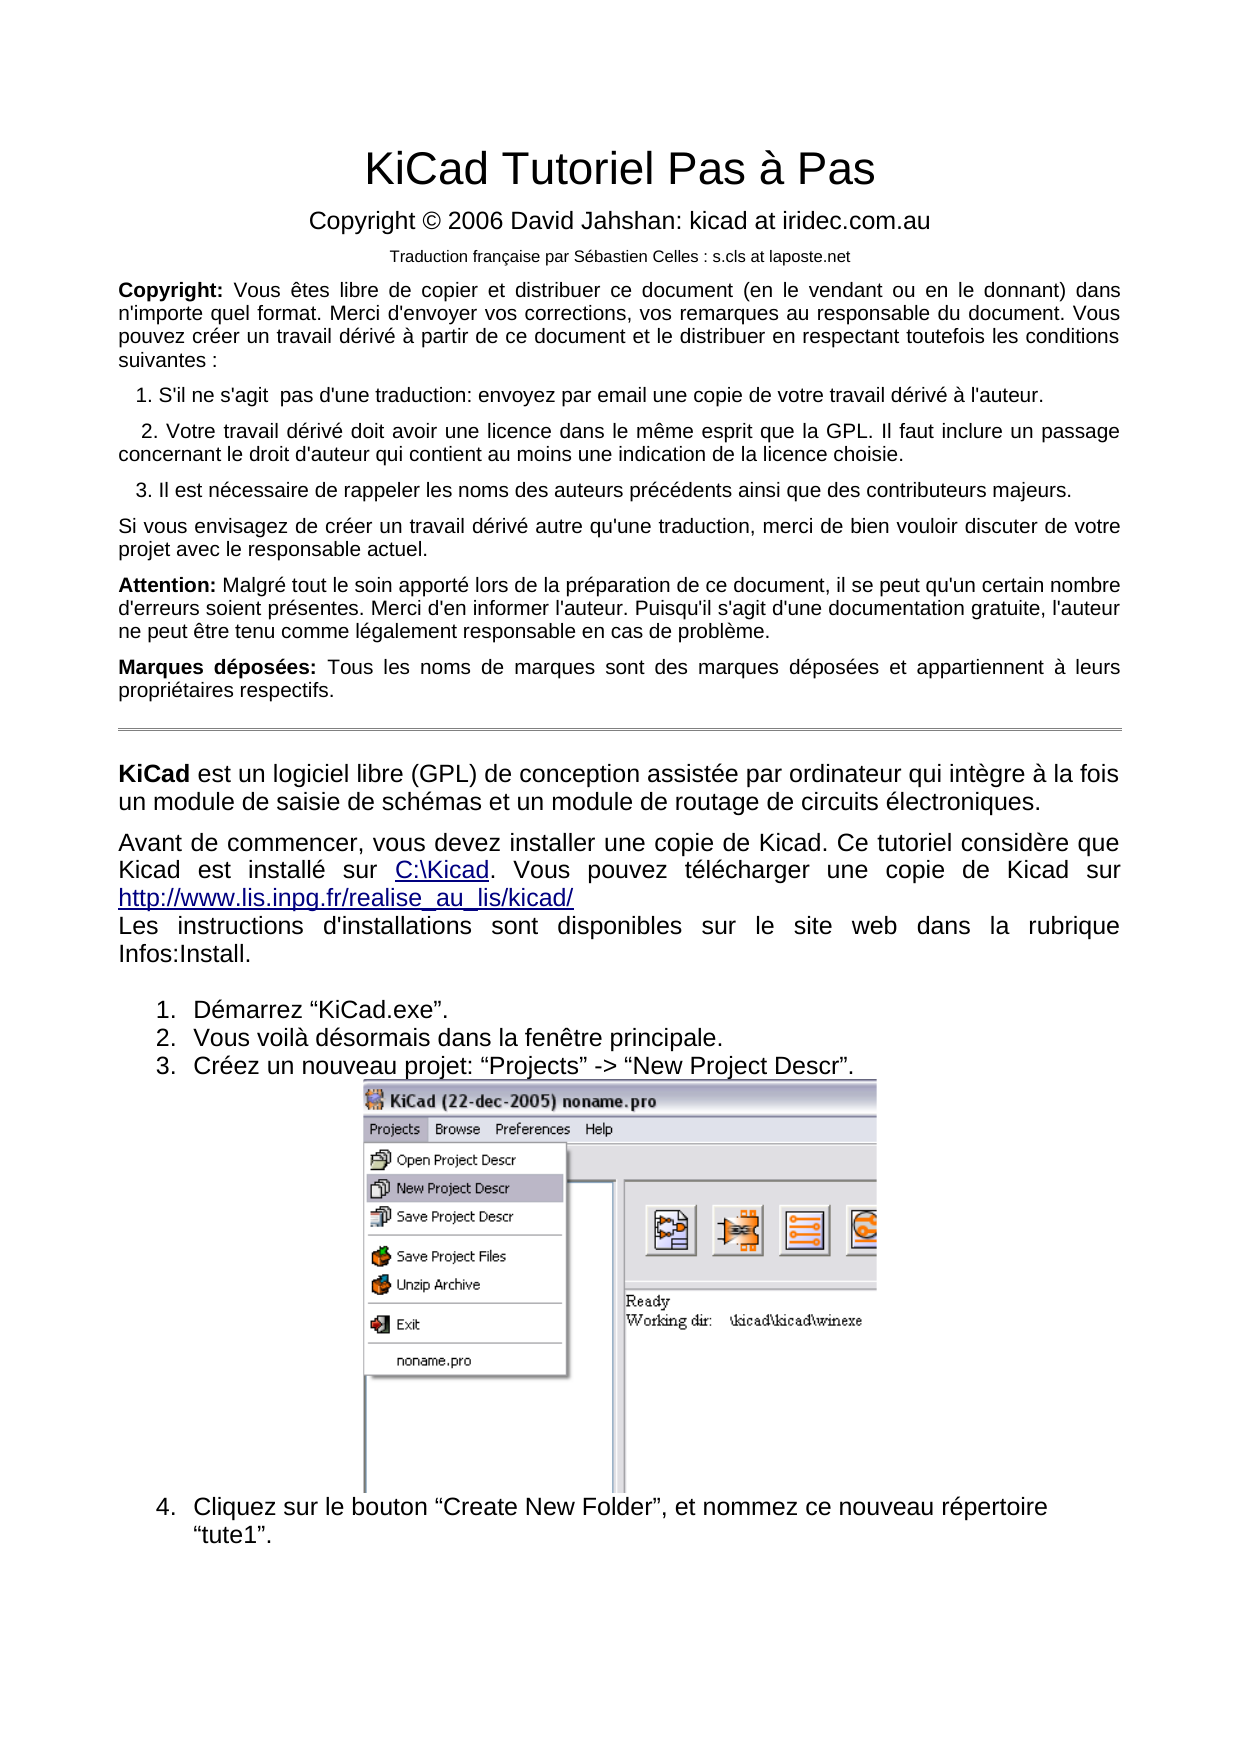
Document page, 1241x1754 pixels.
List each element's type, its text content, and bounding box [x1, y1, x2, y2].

text 3. Il est nécessaire de rappeler les noms des auteurs précédents ainsi que des contributeurs majeurs. [118, 478, 1122, 502]
text Si vous envisagez de créer un travail dérivé autre qu'une traduction, merci de bien vouloir discuter de votre projet avec le responsable actuel. [118, 514, 1122, 561]
text 1. S'il ne s'agit pas d'une traduction: envoyez par email une copie de votre travail dérivé à l'auteur. [118, 384, 1122, 407]
text Traduction française par Sébastien Celles : s.cls at laposte.net [118, 247, 1122, 266]
text Attention: Malgré tout le soin apporté lors de la préparation de ce document, il se peut qu'un certain nombre d'erreurs soient présentes. Merci d'en informer l'auteur. Puisqu'il s'agit d'une documentation gratuite, l'auteur ne peut être tenu comme légalement responsable en cas de problème. [118, 573, 1122, 643]
text 2. Votre travail dérivé doit avoir une licence dans le même esprit que la GPL. Il faut inclure un passage concernant le droit d'auteur qui contient au moins une indication de la licence choisie. [118, 419, 1122, 466]
text KiCad est un logiciel libre (GPL) de conception assistée par ordinateur qui intègre à la fois un module de saisie de schémas et un module de routage de circuits électroniques. [118, 760, 1122, 816]
text Copyright: Vous êtes libre de copier et distribuer ce document (en le vendant ou en le donnant) dans n'importe quel format. Merci d'envoyer vos corrections, vos remarques au responsable du document. Vous pouvez créer un travail dérivé à partir de ce document et le distribuer en respectant toutefois les conditions suivantes : [118, 278, 1122, 371]
list Vous voilà désormais dans la fenêtre principale. [156, 1024, 1122, 1052]
text Avant de commencer, vous devez installer une copie de Kicad. Ce tutoriel considère que Kicad est installé sur C:\Kicad. Vous pouvez télécharger une copie de Kicad sur http://www.lis.inpg.fr/realise_au_lis/kicad/ [118, 828, 1122, 912]
text Marques déposées: Tous les noms de marques sont des marques déposées et appartiennent à leurs propriétaires respectifs. [118, 655, 1122, 702]
list Créez un nouveau projet: “Projects” -> “New Project Descr”. [156, 1052, 1122, 1079]
text Copyright © 2006 David Jahshan: kicad at iridec.com.au [118, 207, 1122, 235]
list Cliquez sur le bouton “Create New Folder”, et nommez ce nouveau répertoire “tute1”. [156, 1079, 1122, 1549]
subtitle KiCad Tutoriel Pas à Pas [118, 143, 1122, 194]
text Les instructions d'installations sont disponibles sur le site web dans la rubrique Infos:Install. [118, 912, 1122, 968]
list Démarrez “KiCad.exe”. [156, 996, 1122, 1024]
